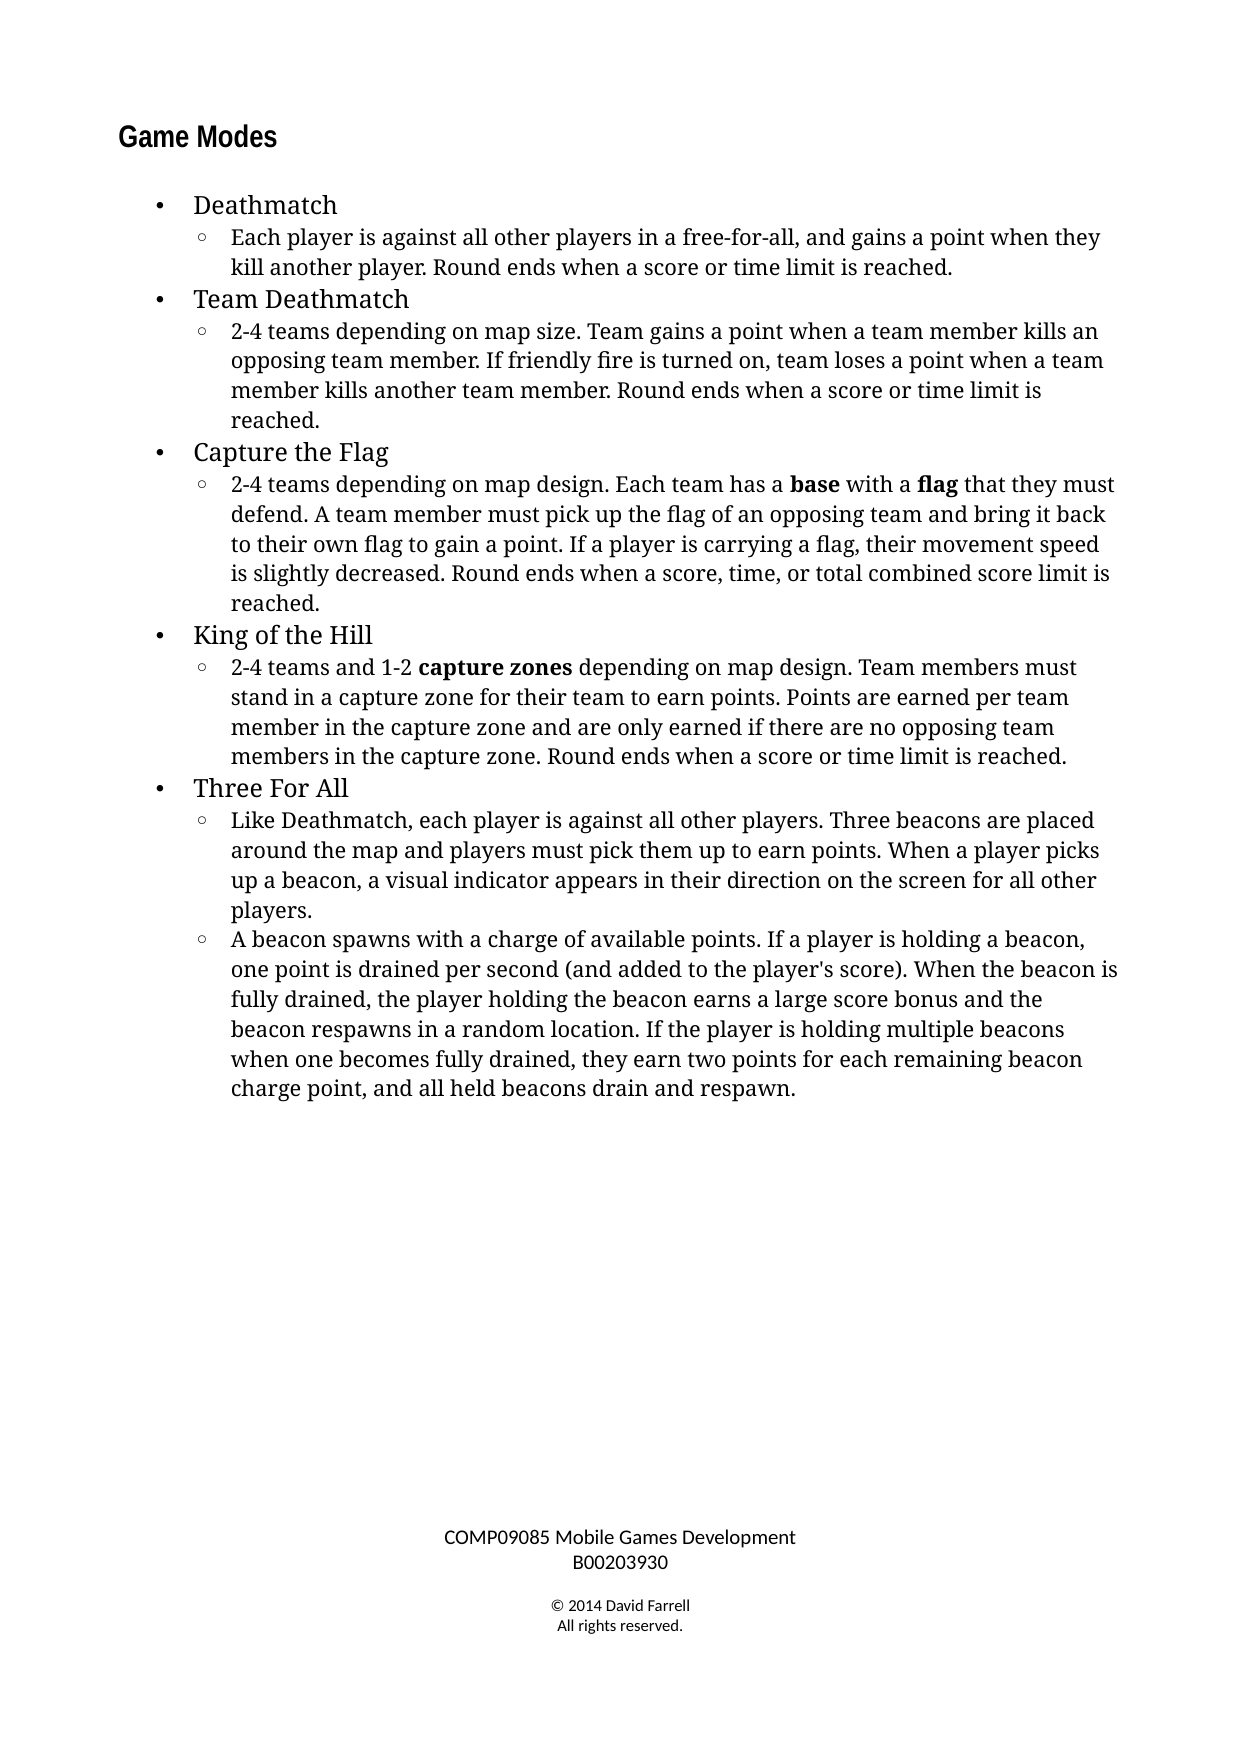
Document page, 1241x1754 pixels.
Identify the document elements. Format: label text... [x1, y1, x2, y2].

list Deathmatch [156, 188, 1122, 222]
list Each player is against all other players in a free-for-all, and gains a point when they kill another player. Round ends when a score or time limit is reached. [193, 222, 1122, 282]
text Game Modes [118, 118, 1122, 154]
list 2-4 teams and 1-2 capture zones depending on map design. Team members must stand in a capture zone for their team to earn points. Points are earned per team member in the capture zone and are only earned if there are no opposing team members in the capture zone. Round ends when a score or time limit is reached. [193, 652, 1122, 771]
list 2-4 teams depending on map size. Team gains a point when a team member kills an opposing team member. If friendly fire is turned on, team loses a point when a team member kills another team member. Round ends when a score or time limit is reached. [193, 316, 1122, 435]
list Capture the Flag [156, 435, 1122, 469]
list 2-4 teams depending on map design. Each team has a base with a flag that they must defend. A team member must pick up the flag of an opposing team and bring it back to their own flag to gain a point. If a player is carrying a flag, their movement speed is slightly decreased. Round ends when a score, time, or total combined score limit is reached. [193, 469, 1122, 618]
list A beacon spawns with a charge of available points. If a player is holding a beacon, one point is drained per second (and added to the player's score). When the beacon is fully drained, the player holding the beacon earns a large score bonus and the beacon respawns in a random location. If the player is holding multiple beacons when one becomes fully drained, they earn two points for each remaining beacon charge point, and all held beacons drain and respawn. [193, 924, 1122, 1103]
list Like Deathmatch, each player is against all other players. Three beacons are placed around the map and players must pick them up to earn points. When a player picks up a beacon, a visual indicator appears in their direction on the screen for all other players. [193, 805, 1122, 924]
list Three For All [156, 771, 1122, 805]
list Team Deathmatch [156, 282, 1122, 316]
list King of the Hill [156, 618, 1122, 652]
